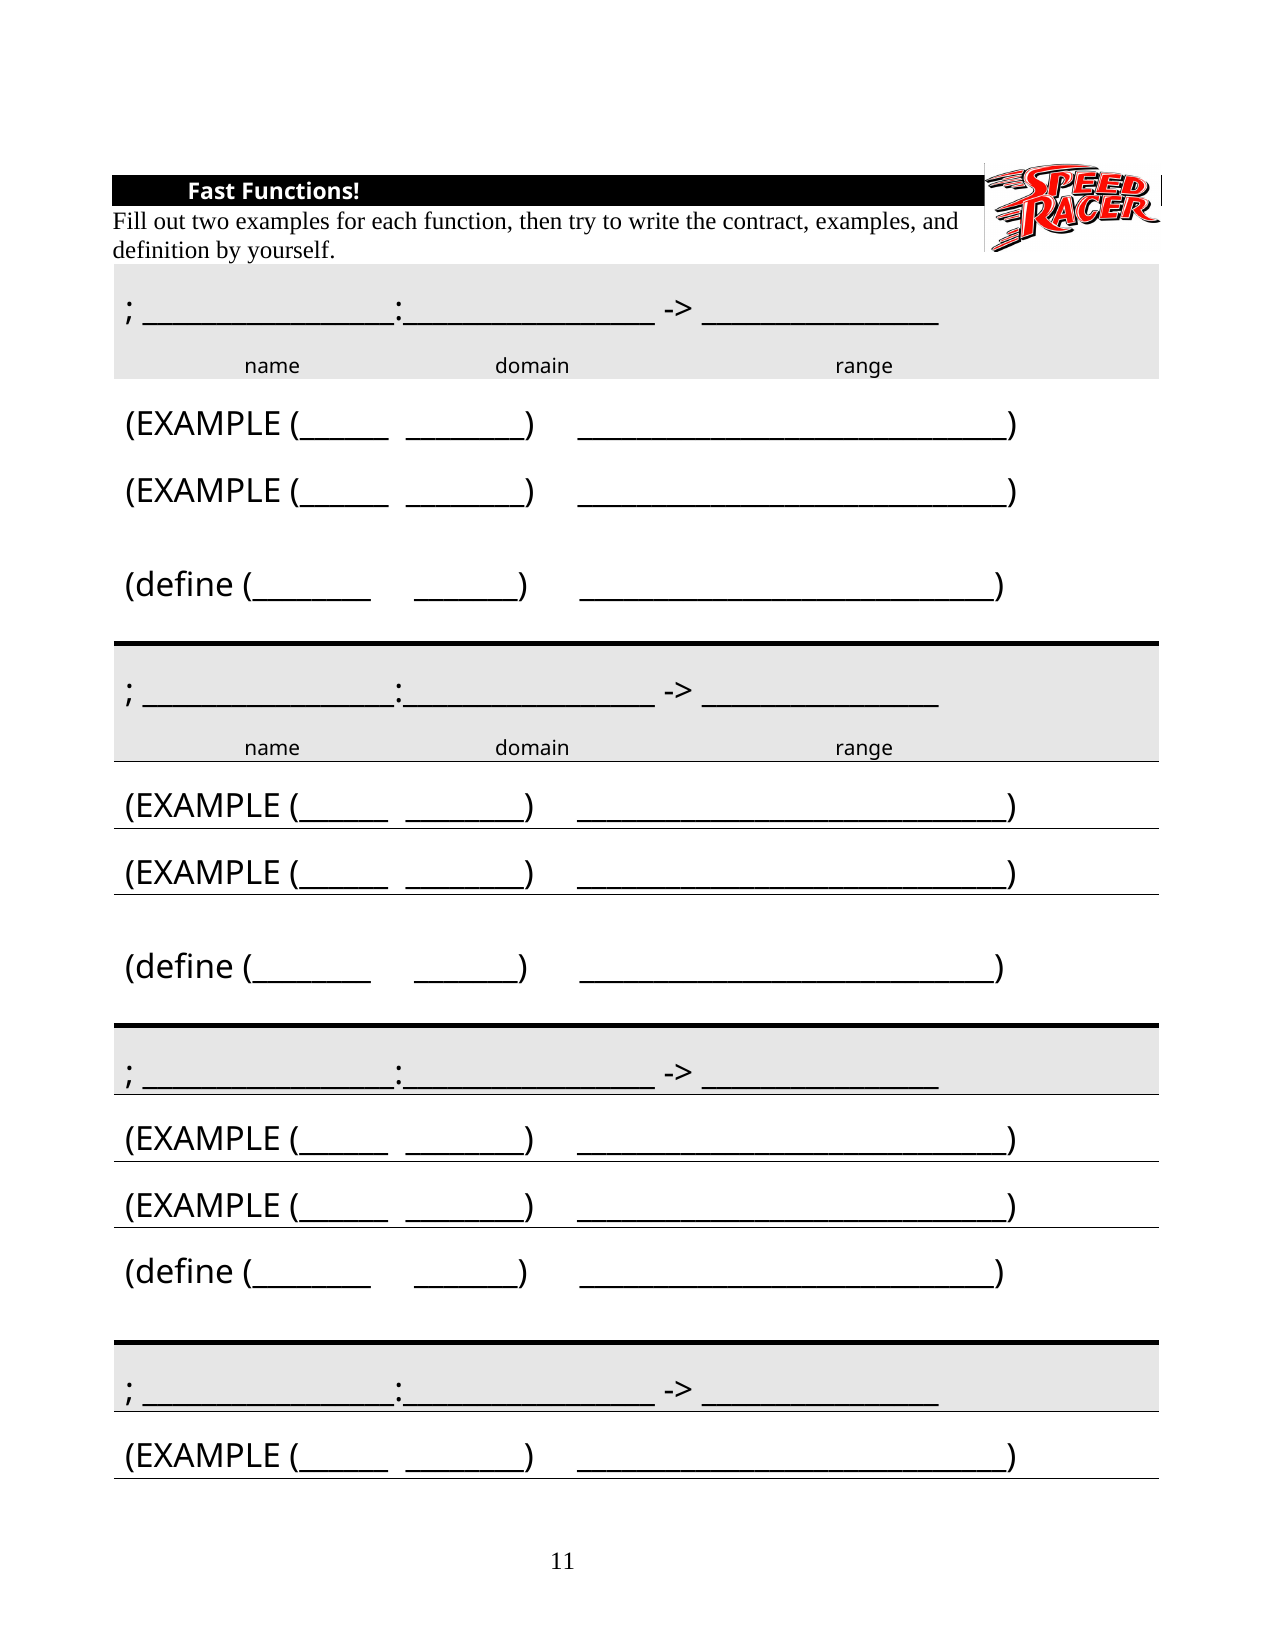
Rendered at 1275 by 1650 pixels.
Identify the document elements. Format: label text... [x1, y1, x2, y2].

table_cell ; _________________:_________________ -> ________________ name domain range [114, 646, 1159, 761]
picture [984, 163, 1161, 253]
table_cell (EXAMPLE (______ ________) _____________________________) [114, 1095, 1159, 1161]
table_cell (EXAMPLE (______ ________) _____________________________) [114, 1412, 1159, 1477]
text Fill out two examples for each function, then try to write the contract, examples, and definition by yourself. [112, 206, 1162, 264]
table_cell ; _________________:_________________ -> ________________ [114, 1028, 1159, 1094]
table_cell (define (________ _______) ____________________________) [114, 895, 1159, 1023]
table_cell (define (________ _______) ____________________________) [114, 1228, 1159, 1340]
table_cell (EXAMPLE (______ ________) _____________________________) [114, 446, 1159, 512]
table_cell ; _________________:_________________ -> ________________ [114, 1345, 1159, 1411]
table_cell (EXAMPLE (______ ________) _____________________________) [114, 829, 1159, 894]
table_cell (EXAMPLE (______ ________) _____________________________) [114, 762, 1159, 828]
table_cell (EXAMPLE (______ ________) _____________________________) [114, 1162, 1159, 1227]
subtitle Fast Functions! [112, 175, 984, 206]
table_cell (EXAMPLE (______ ________) _____________________________) [114, 379, 1159, 446]
table_header ; _________________:_________________ -> ________________ name domain range [114, 264, 1159, 379]
table_cell (define (________ _______) ____________________________) [114, 512, 1159, 641]
